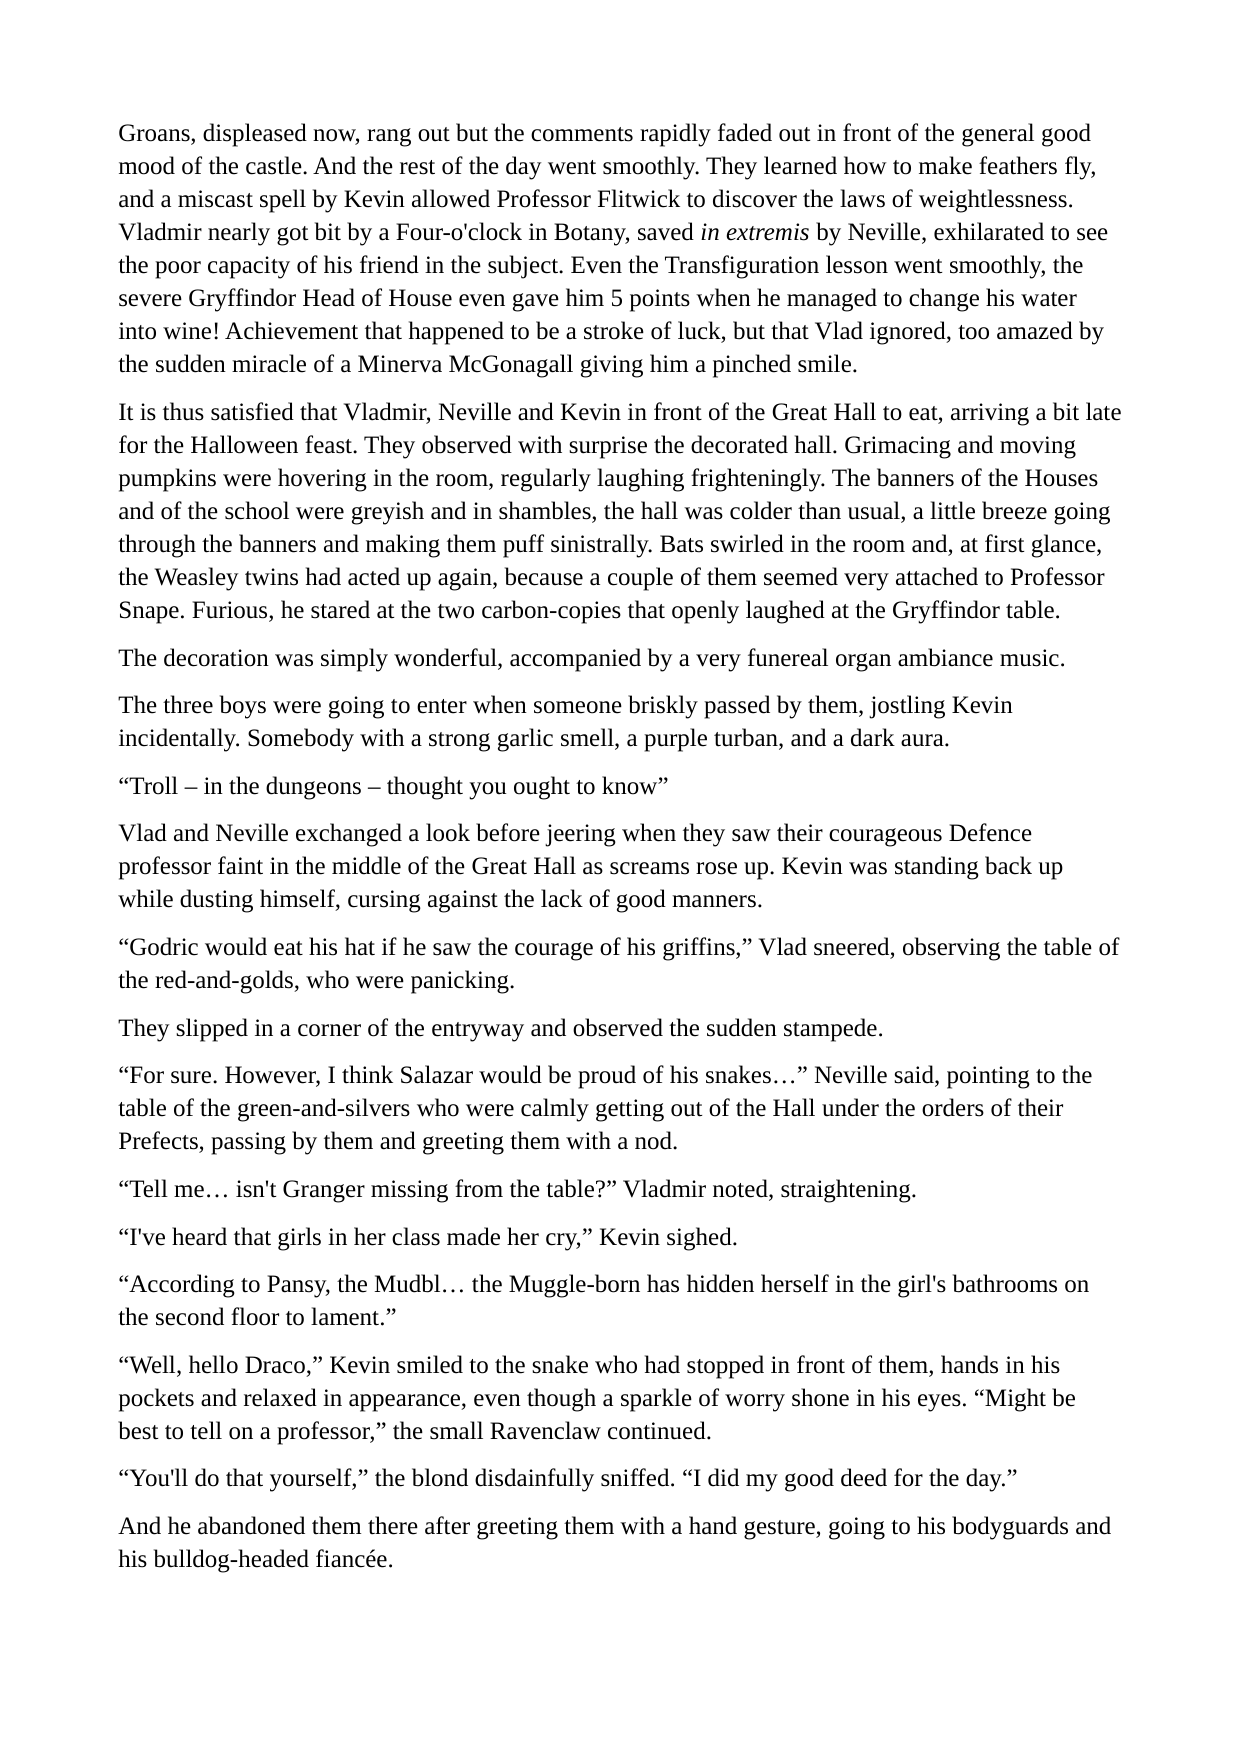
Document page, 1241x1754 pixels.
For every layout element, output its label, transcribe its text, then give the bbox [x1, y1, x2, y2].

text They slipped in a corner of the entryway and observed the sudden stampede. [118, 1013, 1122, 1041]
text “Troll – in the dungeons – thought you ought to know” [118, 771, 1122, 799]
text “I've heard that girls in her class made her cry,” Kevin sighed. [118, 1222, 1122, 1250]
text The three boys were going to enter when someone briskly passed by them, jostling Kevin incidentally. Somebody with a strong garlic smell, a purple turban, and a dark aura. [118, 690, 1122, 752]
text It is thus satisfied that Vladmir, Neville and Kevin in front of the Great Hall to eat, arriving a bit late for the Halloween feast. They observed with surprise the decorated hall. Grimacing and moving pumpkins were hovering in the room, regularly laughing frighteningly. The banners of the Houses and of the school were greyish and in shambles, the hall was colder than usual, a little breeze going through the banners and making them puff sinistrally. Bats swirled in the room and, at first glance, the Weasley twins had acted up again, because a couple of them seemed very attached to Professor Snape. Furious, he stared at the two carbon-copies that openly laughed at the Gryffindor table. [118, 397, 1122, 624]
text “You'll do that yourself,” the blond disdainfully sniffed. “I did my good deed for the day.” [118, 1463, 1122, 1492]
text And he abandoned them there after greeting them with a hand gesture, going to his bodyguards and his bulldog-headed fiancée. [118, 1511, 1122, 1573]
text Vlad and Neville exchanged a look before jeering when they saw their courageous Defence professor faint in the middle of the Great Hall as screams rose up. Kevin was standing back up while dusting himself, cursing against the lack of good manners. [118, 818, 1122, 913]
text The decoration was simply wonderful, accompanied by a very funereal organ ambiance music. [118, 643, 1122, 671]
text “Well, hello Draco,” Kevin smiled to the snake who had stopped in front of them, hands in his pockets and relaxed in appearance, even though a sparkle of worry shone in his eyes. “Might be best to tell on a professor,” the small Ravenclaw continued. [118, 1350, 1122, 1444]
text “For sure. However, I think Salazar would be proud of his snakes…” Neville said, pointing to the table of the green-and-silvers who were calmly getting out of the Hall under the orders of their Prefects, passing by them and greeting them with a nod. [118, 1060, 1122, 1155]
text Groans, displeased now, rang out but the comments rapidly faded out in front of the general good mood of the castle. And the rest of the day went smoothly. They learned how to make feathers fly, and a miscast spell by Kevin allowed Professor Flitwick to discover the laws of weightlessness. Vladmir nearly got bit by a Four-o'clock in Botany, saved in extremis by Neville, exhilarated to see the poor capacity of his friend in the subject. Even the Transfiguration lesson went smoothly, the severe Gryffindor Head of House even gave him 5 points when he managed to change his water into wine! Achievement that happened to be a stroke of luck, but that Vlad ignored, too amazed by the sudden miracle of a Minerva McGonagall giving him a pinched smile. [118, 118, 1122, 378]
text “Tell me… isn't Granger missing from the table?” Vladmir noted, straightening. [118, 1174, 1122, 1203]
text “Godric would eat his hat if he saw the courage of his griffins,” Vlad sneered, observing the table of the red-and-golds, who were panicking. [118, 932, 1122, 994]
text “According to Pansy, the Mudbl… the Muggle-born has hidden herself in the girl's bathrooms on the second floor to lament.” [118, 1269, 1122, 1331]
